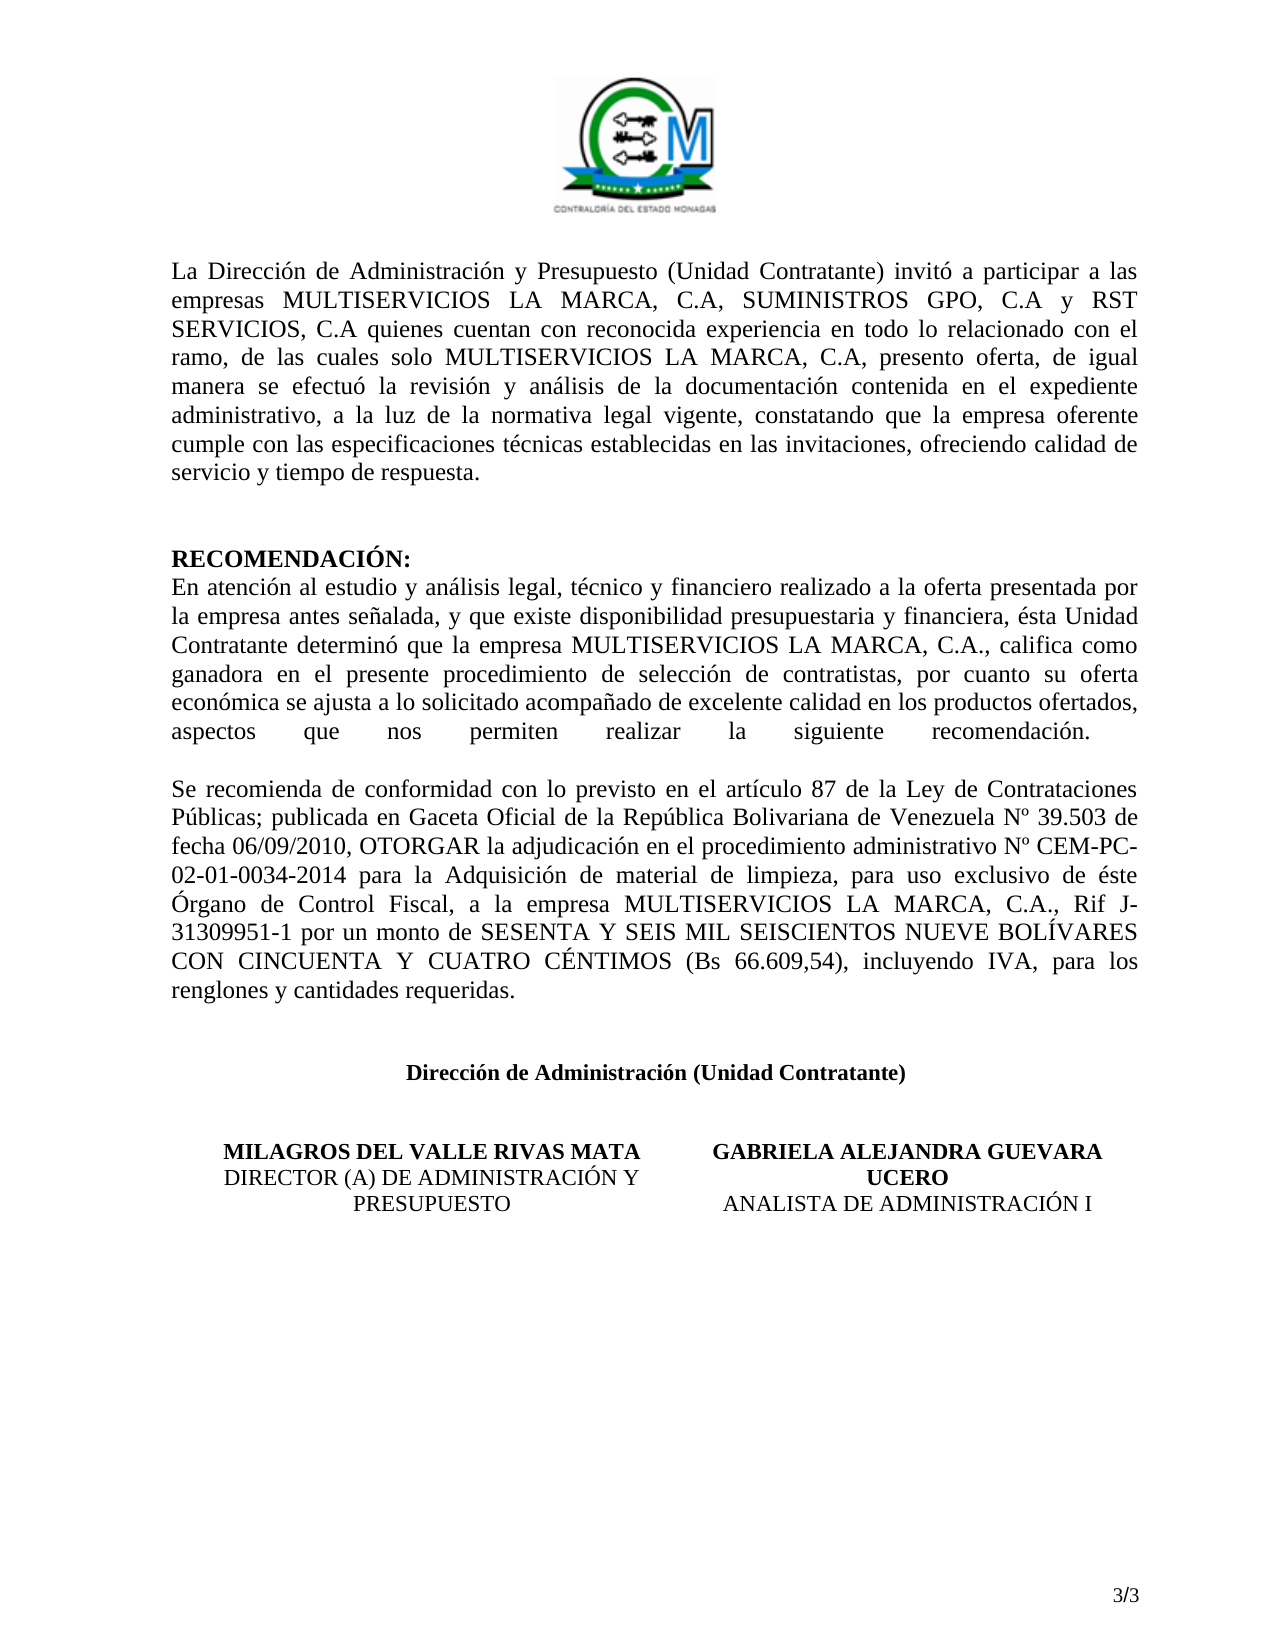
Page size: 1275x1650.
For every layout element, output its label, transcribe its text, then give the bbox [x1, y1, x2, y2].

text En atención al estudio y análisis legal, técnico y financiero realizado a la oferta presentada por la empresa antes señalada, y que existe disponibilidad presupuestaria y financiera, ésta Unidad Contratante determinó que la empresa MULTISERVICIOS LA MARCA, C.A., califica como ganadora en el presente procedimiento de selección de contratistas, por cuanto su oferta económica se ajusta a lo solicitado acompañado de excelente calidad en los productos ofertados, aspectos que nos permiten realizar la siguiente recomendación. Se recomienda de conformidad con lo previsto en el artículo 87 de la Ley de Contrataciones Públicas; publicada en Gaceta Oficial de la República Bolivariana de Venezuela Nº 39.503 de fecha 06/09/2010, OTORGAR la adjudicación en el procedimiento administrativo Nº CEM-PC-02-01-0034-2014 para la Adquisición de material de limpieza, para uso exclusivo de éste Órgano de Control Fiscal, a la empresa MULTISERVICIOS LA MARCA, C.A., Rif J-31309951-1 por un monto de SESENTA Y SEIS MIL SEISCIENTOS NUEVE BOLÍVARES CON CINCUENTA Y CUATRO CÉNTIMOS (Bs 66.609,54), incluyendo IVA, para los renglones y cantidades requeridas. [171, 572, 1139, 1004]
text La Dirección de Administración y Presupuesto (Unidad Contratante) invitó a participar a las empresas MULTISERVICIOS LA MARCA, C.A, SUMINISTROS GPO, C.A y RST SERVICIOS, C.A quienes cuentan con reconocida experiencia en todo lo relacionado con el ramo, de las cuales solo MULTISERVICIOS LA MARCA, C.A, presento oferta, de igual manera se efectuó la revisión y análisis de la documentación contenida en el expediente administrativo, a la luz de la normativa legal vigente, constatando que la empresa oferente cumple con las especificaciones técnicas establecidas en las invitaciones, ofreciendo calidad de servicio y tiempo de respuesta. [171, 256, 1139, 486]
picture [551, 75, 719, 216]
text RECOMENDACIÓN: [171, 544, 1139, 572]
table_cell GABRIELA ALEJANDRA GUEVARA UCERO ANALISTA DE ADMINISTRACIÓN I [684, 1085, 1132, 1243]
table_cell MILAGROS DEL VALLE RIVAS MATA DIRECTOR (A) DE ADMINISTRACIÓN Y PRESUPUESTO [180, 1085, 683, 1243]
table_header Dirección de Administración (Unidad Contratante) [180, 1059, 1132, 1085]
